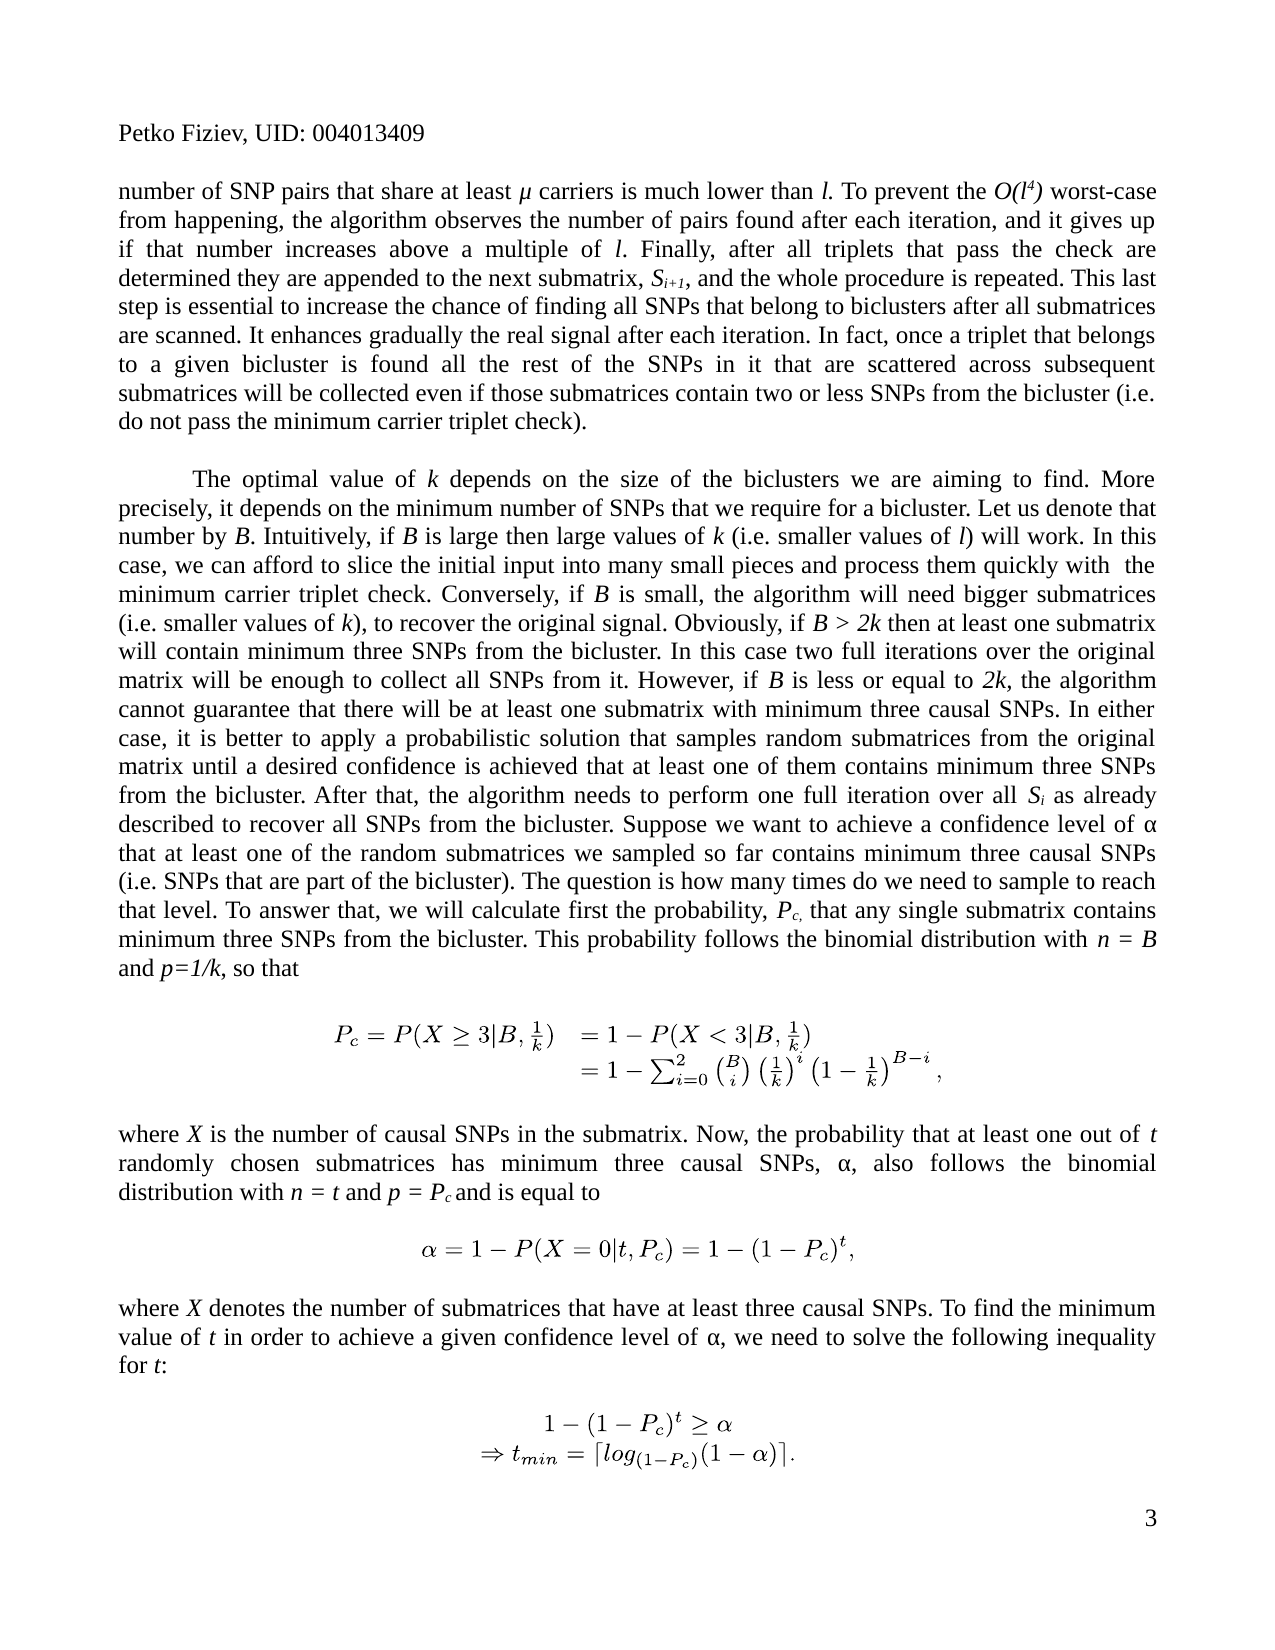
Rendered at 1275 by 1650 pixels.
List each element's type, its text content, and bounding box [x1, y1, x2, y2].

text where X denotes the number of submatrices that have at least three causal SNPs. To find the minimum value of t in order to achieve a given confidence level of α, we need to solve the following inequality for t: [118, 1293, 1157, 1379]
text number of SNP pairs that share at least μ carriers is much lower than l. To prevent the O(l4) worst-case from happening, the algorithm observes the number of pairs found after each iteration, and it gives up if that number increases above a multiple of l. Finally, after all triplets that pass the check are determined they are appended to the next submatrix, Si+1, and the whole procedure is repeated. This last step is essential to increase the chance of finding all SNPs that belong to biclusters after all submatrices are scanned. It enhances gradually the real signal after each iteration. In fact, once a triplet that belongs to a given bicluster is found all the rest of the SNPs in it that are scattered across subsequent submatrices will be collected even if those submatrices contain two or less SNPs from the bicluster (i.e. do not pass the minimum carrier triplet check). [118, 176, 1157, 435]
text where X is the number of causal SNPs in the submatrix. Now, the probability that at least one out of t randomly chosen submatrices has minimum three causal SNPs, α, also follows the binomial distribution with n = t and p = Pc and is equal to [118, 1119, 1157, 1205]
text The optimal value of k depends on the size of the biclusters we are aiming to find. More precisely, it depends on the minimum number of SNPs that we require for a bicluster. Let us denote that number by B. Intuitively, if B is large then large values of k (i.e. smaller values of l) will work. In this case, we can afford to slice the initial input into many small pieces and process them quickly with the minimum carrier triplet check. Conversely, if B is small, the algorithm will need bigger submatrices (i.e. smaller values of k), to recover the original signal. Obviously, if B > 2k then at least one submatrix will contain minimum three SNPs from the bicluster. In this case two full iterations over the original matrix will be enough to collect all SNPs from it. However, if B is less or equal to 2k, the algorithm cannot guarantee that there will be at least one submatrix with minimum three causal SNPs. In either case, it is better to apply a probabilistic solution that samples random submatrices from the original matrix until a desired confidence is achieved that at least one of them contains minimum three SNPs from the bicluster. After that, the algorithm needs to perform one full iteration over all Si as already described to recover all SNPs from the bicluster. Suppose we want to achieve a confidence level of α that at least one of the random submatrices we sampled so far contains minimum three causal SNPs (i.e. SNPs that are part of the bicluster). The question is how many times do we need to sample to reach that level. To answer that, we will calculate first the probability, Pc, that any single submatrix contains minimum three SNPs from the bicluster. This probability follows the binomial distribution with n = B and p=1/k, so that [118, 464, 1157, 981]
